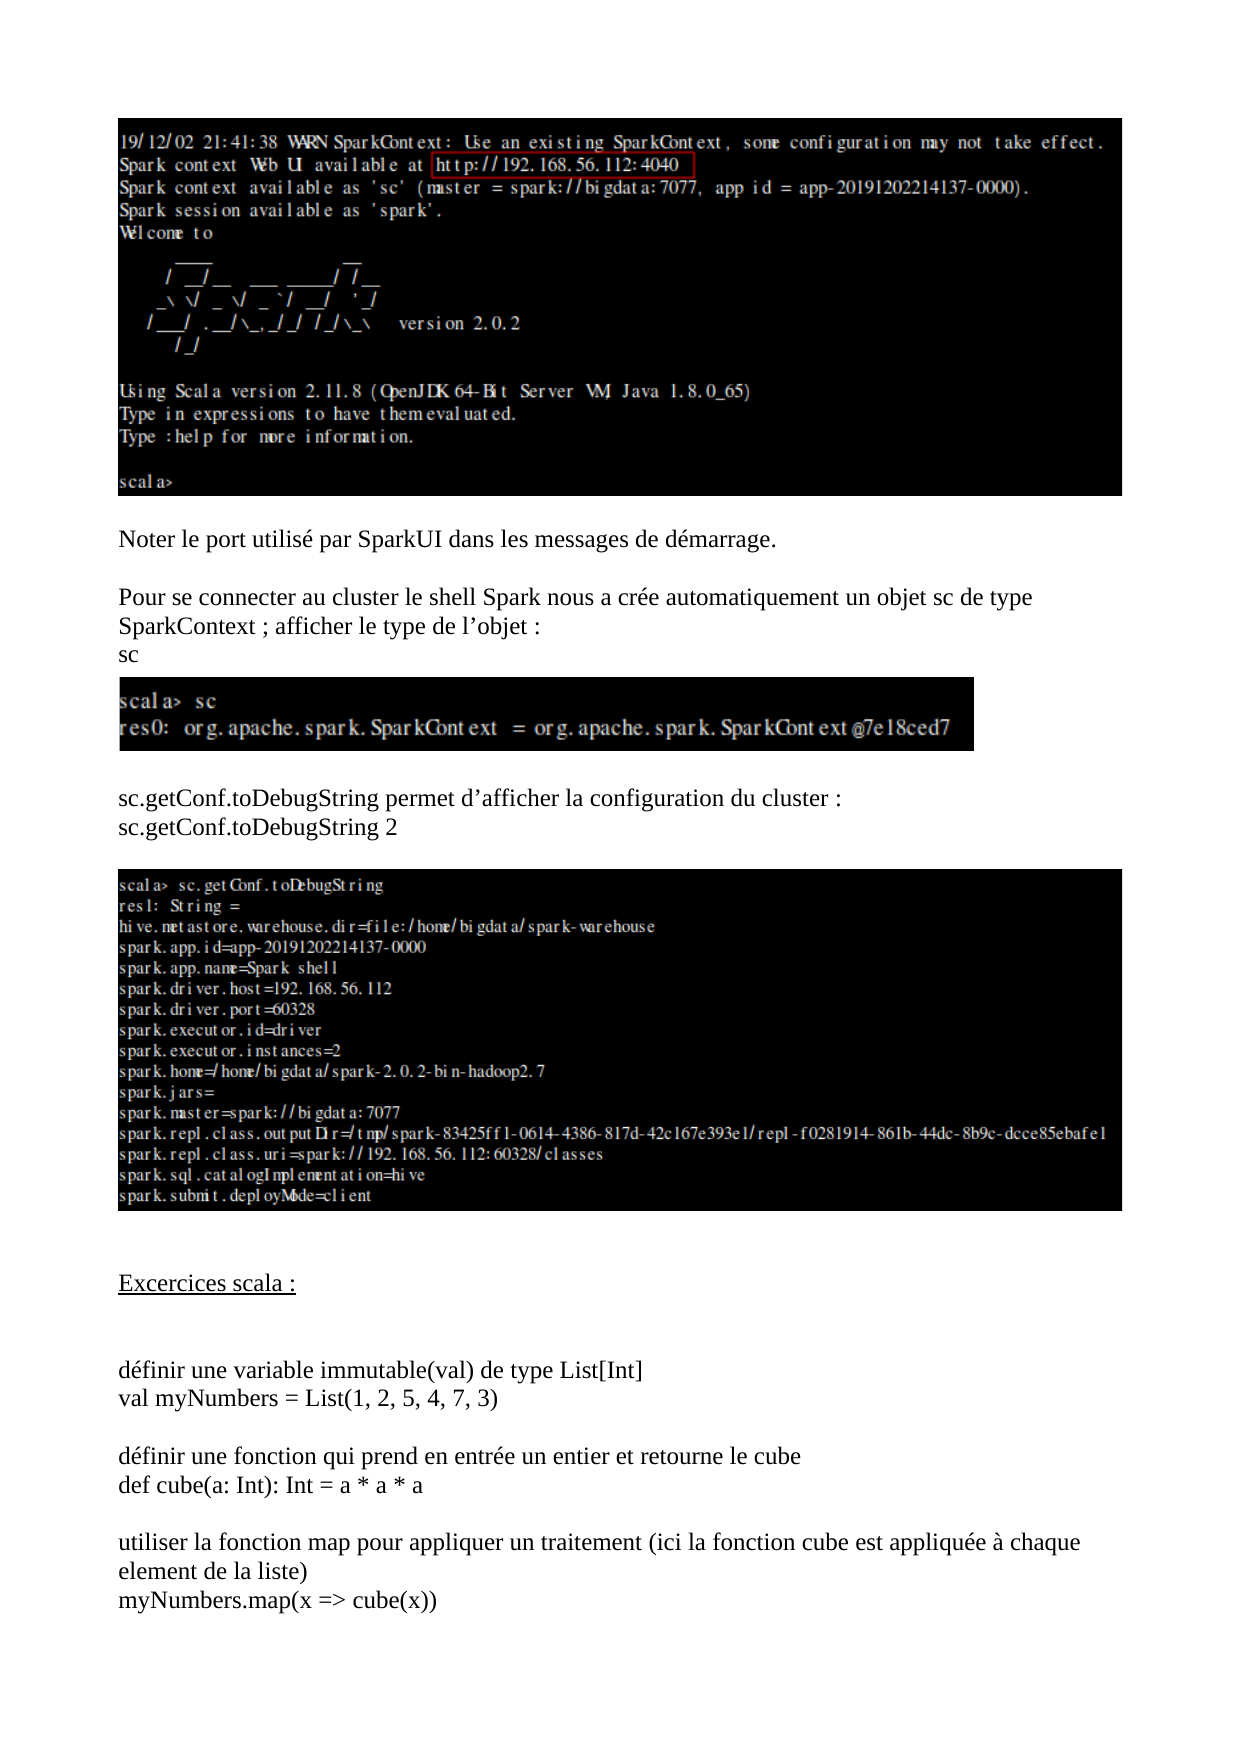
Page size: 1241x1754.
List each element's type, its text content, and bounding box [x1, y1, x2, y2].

picture [118, 869, 1123, 1211]
text val myNumbers = List(1, 2, 5, 4, 7, 3) [118, 1383, 1122, 1412]
picture [118, 118, 1123, 496]
picture [119, 677, 974, 751]
text myNumbers.map(x => cube(x)) [118, 1585, 1122, 1613]
text utiliser la fonction map pour appliquer un traitement (ici la fonction cube est appliquée à chaque element de la liste) [118, 1527, 1122, 1585]
text Noter le port utilisé par SparkUI dans les messages de démarrage. [118, 524, 1122, 553]
text sc.getConf.toDebugString permet d’afficher la configuration du cluster : [118, 783, 1122, 812]
text Pour se connecter au cluster le shell Spark nous a crée automatiquement un objet sc de type SparkContext ; afficher le type de l’objet : [118, 582, 1122, 639]
text définir une fonction qui prend en entrée un entier et retourne le cube [118, 1441, 1122, 1470]
text def cube(a: Int): Int = a * a * a [118, 1470, 1122, 1498]
text sc.getConf.toDebugString 2 [118, 812, 1122, 841]
text Excercices scala : [118, 1268, 1122, 1297]
text définir une variable immutable(val) de type List[Int] [118, 1355, 1122, 1383]
text sc [118, 639, 1122, 668]
